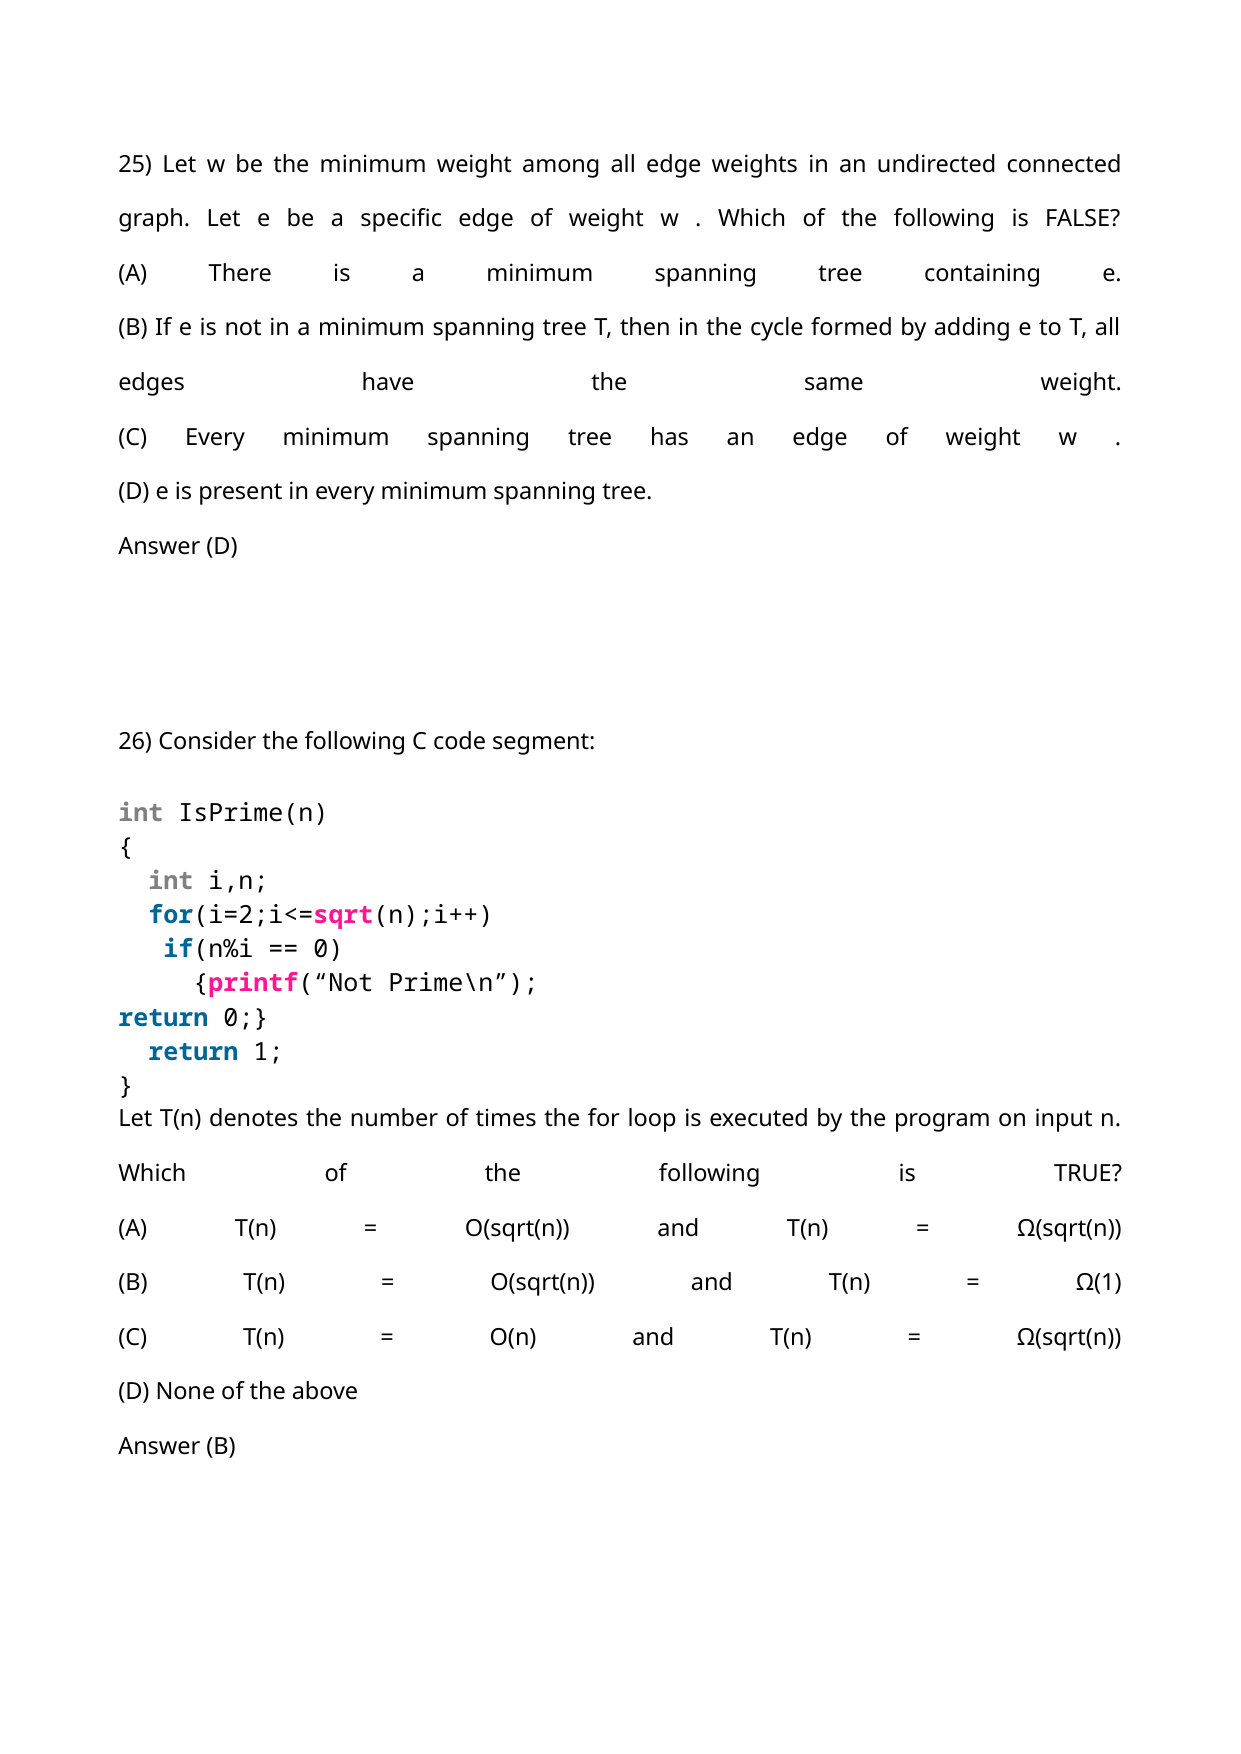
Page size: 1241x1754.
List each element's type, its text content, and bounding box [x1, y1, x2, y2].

text 26) Consider the following C code segment: [118, 669, 1122, 756]
text Answer (B) [118, 1429, 1122, 1461]
text Let T(n) denotes the number of times the for loop is executed by the program on input n. Which of the following is TRUE? (A) T(n) = O(sqrt(n)) and T(n) = Ω(sqrt(n)) (B) T(n) = O(sqrt(n)) and T(n) = Ω(1) (C) T(n) = O(n) and T(n) = Ω(sqrt(n)) (D) None of the above [118, 1102, 1122, 1407]
text 25) Let w be the minimum weight among all edge weights in an undirected connected graph. Let e be a specific edge of weight w . Which of the following is FALSE? (A) There is a minimum spanning tree containing e. (B) If e is not in a minimum spanning tree T, then in the cycle formed by adding e to T, all edges have the same weight. (C) Every minimum spanning tree has an edge of weight w . (D) e is present in every minimum spanning tree. [118, 147, 1122, 506]
text Answer (D) [118, 529, 1122, 561]
table_header int IsPrime(n) { int i,n; for(i=2;i<=sqrt(n);i++) if(n%i == 0) {printf(“Not Prime\n”); return 0;} return 1; } [118, 794, 637, 1102]
